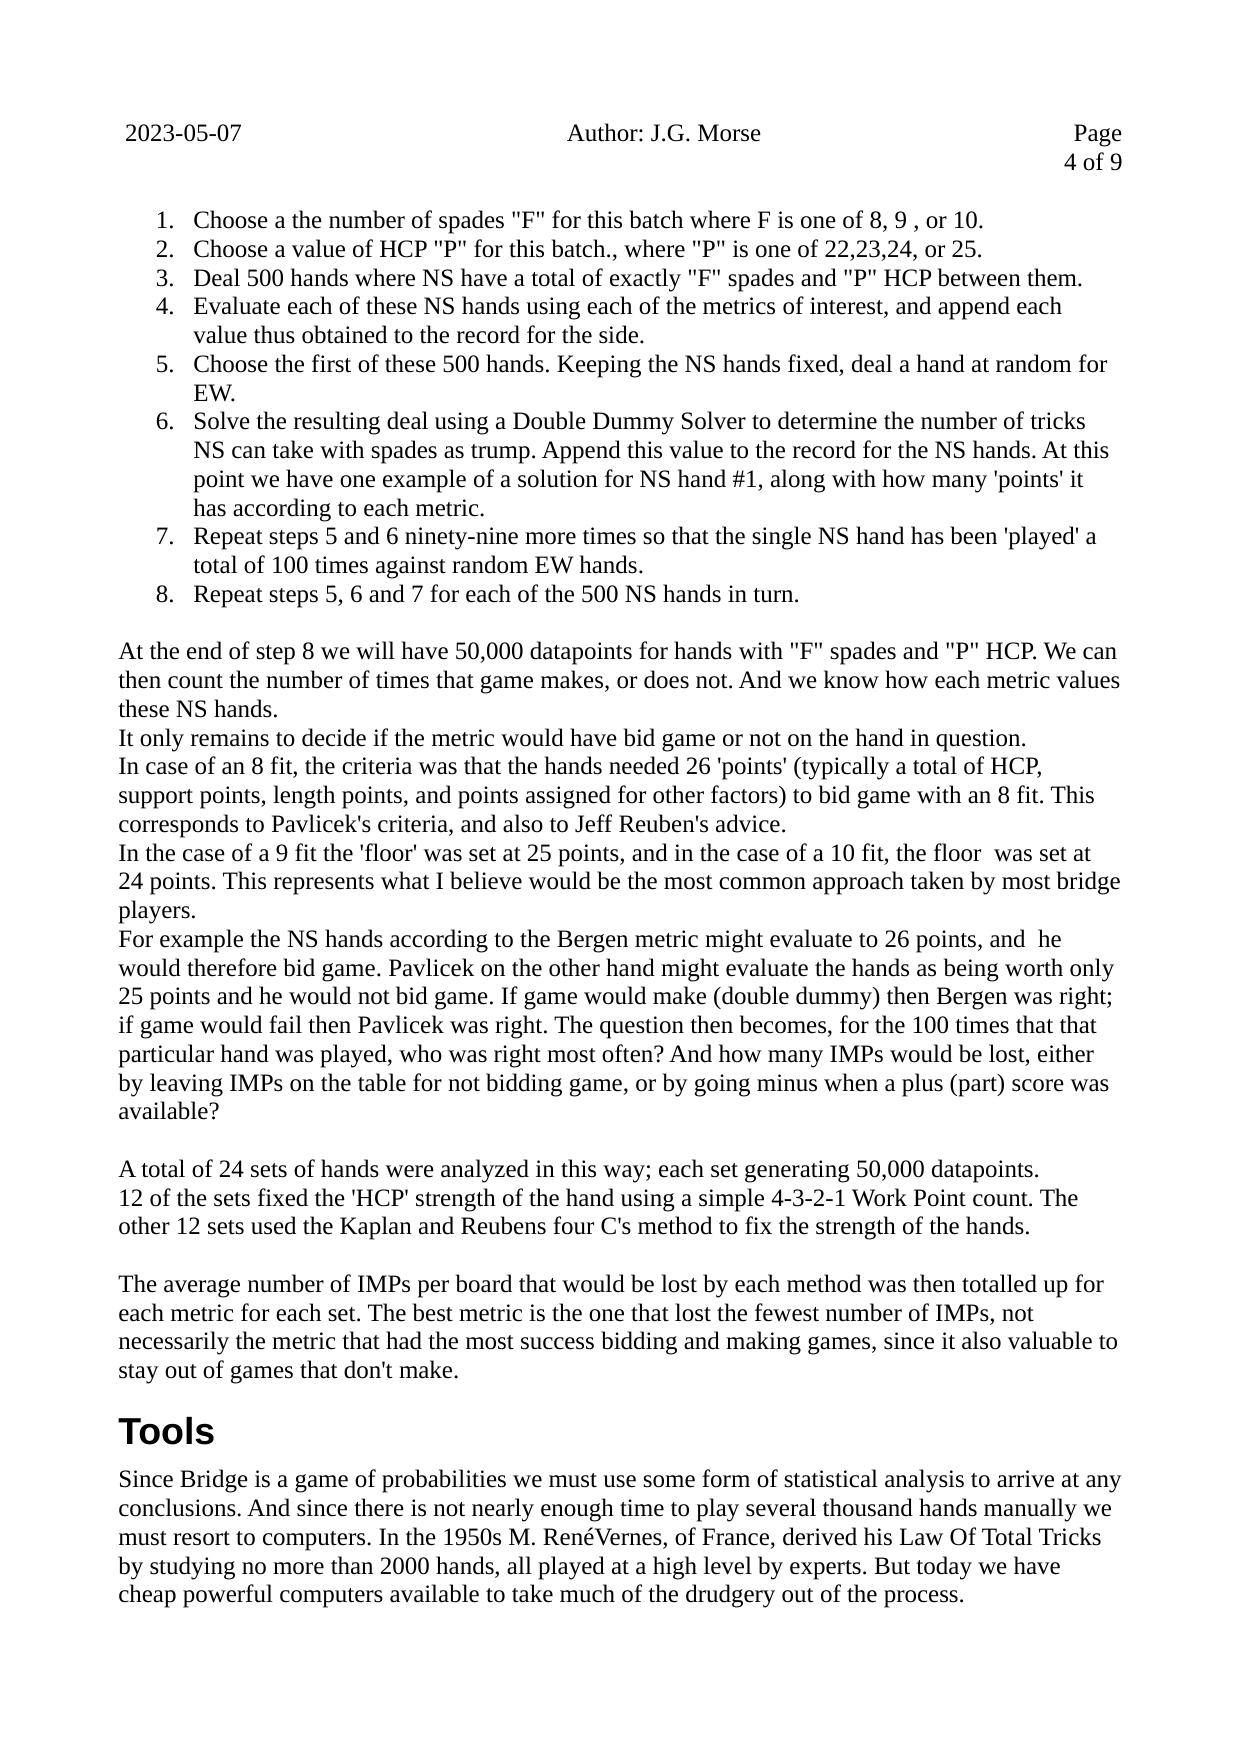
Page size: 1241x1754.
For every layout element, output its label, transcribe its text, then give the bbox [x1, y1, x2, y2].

list Repeat steps 5, 6 and 7 for each of the 500 NS hands in turn. [156, 579, 1122, 608]
list Solve the resulting deal using a Double Dummy Solver to determine the number of tricks NS can take with spades as trump. Append this value to the record for the NS hands. At this point we have one example of a solution for NS hand #1, along with how many 'points' it has according to each metric. [156, 406, 1122, 521]
text For example the NS hands according to the Bergen metric might evaluate to 26 points, and he would therefore bid game. Pavlicek on the other hand might evaluate the hands as being worth only 25 points and he would not bid game. If game would make (double dummy) then Bergen was right; if game would fail then Pavlicek was right. The question then becomes, for the 100 times that that particular hand was played, who was right most often? And how many IMPs would be lost, either by leaving IMPs on the table for not bidding game, or by going minus when a plus (part) score was available? [118, 924, 1122, 1125]
text 12 of the sets fixed the 'HCP' strength of the hand using a simple 4-3-2-1 Work Point count. The other 12 sets used the Kaplan and Reubens four C's method to fix the strength of the hands. [118, 1183, 1122, 1240]
list Deal 500 hands where NS have a total of exactly "F" spades and "P" HCP between them. [156, 263, 1122, 291]
subtitle Tools [118, 1409, 1122, 1452]
list Choose a value of HCP "P" for this batch., where "P" is one of 22,23,24, or 25. [156, 234, 1122, 263]
text The average number of IMPs per board that would be lost by each method was then totalled up for each metric for each set. The best metric is the one that lost the fewest number of IMPs, not necessarily the metric that had the most success bidding and making games, since it also valuable to stay out of games that don't make. [118, 1269, 1122, 1384]
list Repeat steps 5 and 6 ninety-nine more times so that the single NS hand has been 'played' a total of 100 times against random EW hands. [156, 521, 1122, 579]
text Since Bridge is a game of probabilities we must use some form of statistical analysis to arrive at any conclusions. And since there is not nearly enough time to play several thousand hands manually we must resort to computers. In the 1950s M. RenéVernes, of France, derived his Law Of Total Tricks by studying no more than 2000 hands, all played at a high level by experts. But today we have cheap powerful computers available to take much of the drudgery out of the process. [118, 1464, 1122, 1608]
text In case of an 8 fit, the criteria was that the hands needed 26 'points' (typically a total of HCP, support points, length points, and points assigned for other factors) to bid game with an 8 fit. This corresponds to Pavlicek's criteria, and also to Jeff Reuben's advice. [118, 751, 1122, 838]
text At the end of step 8 we will have 50,000 datapoints for hands with "F" spades and "P" HCP. We can then count the number of times that game makes, or does not. And we know how each metric values these NS hands. [118, 636, 1122, 723]
list Choose a the number of spades "F" for this batch where F is one of 8, 9 , or 10. [156, 205, 1122, 234]
list Evaluate each of these NS hands using each of the metrics of interest, and append each value thus obtained to the record for the side. [156, 291, 1122, 349]
text A total of 24 sets of hands were analyzed in this way; each set generating 50,000 datapoints. [118, 1154, 1122, 1183]
list Choose the first of these 500 hands. Keeping the NS hands fixed, deal a hand at random for EW. [156, 349, 1122, 406]
text In the case of a 9 fit the 'floor' was set at 25 points, and in the case of a 10 fit, the floor was set at 24 points. This represents what I believe would be the most common approach taken by most bridge players. [118, 838, 1122, 924]
text It only remains to decide if the metric would have bid game or not on the hand in question. [118, 723, 1122, 751]
